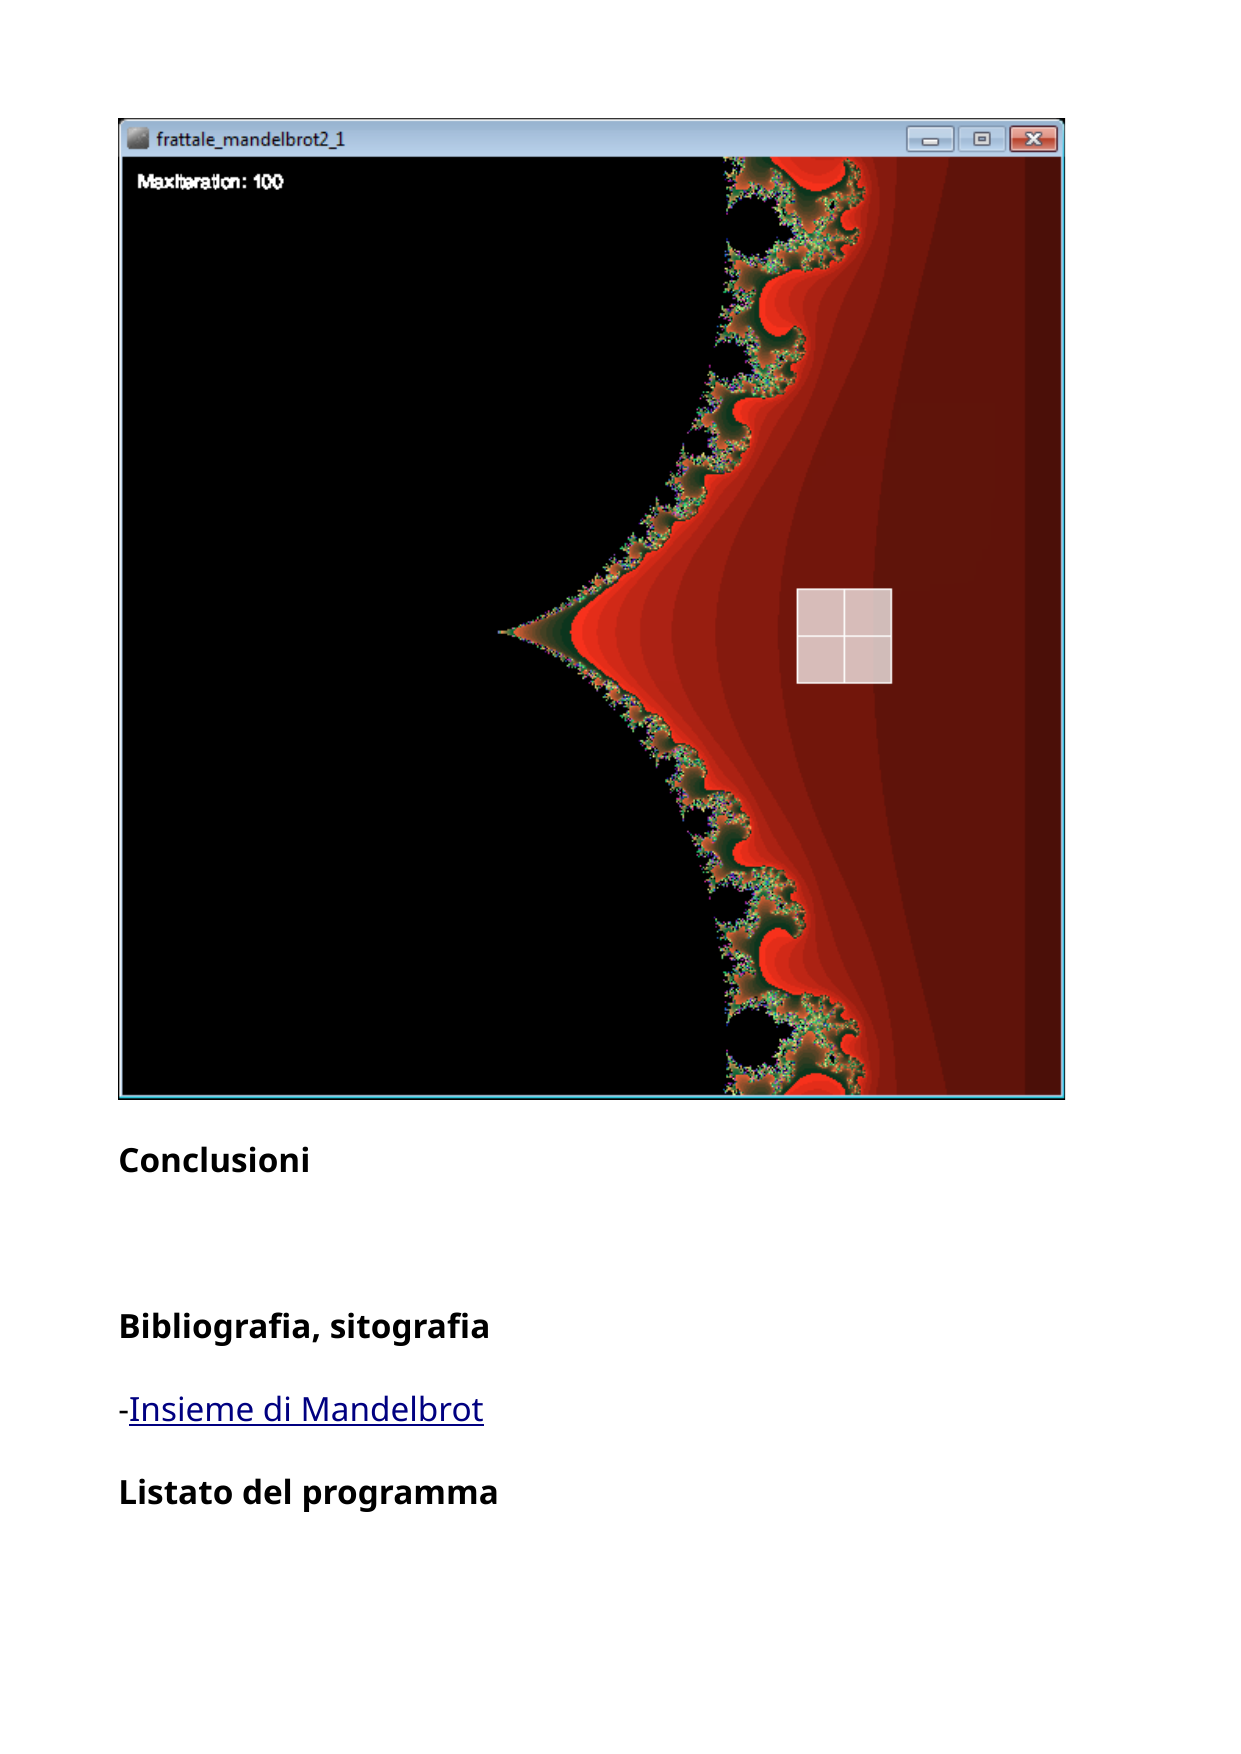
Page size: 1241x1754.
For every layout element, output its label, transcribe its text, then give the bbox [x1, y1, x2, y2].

picture [118, 118, 1065, 1100]
subtitle Listato del programma [118, 1468, 1122, 1514]
subtitle Conclusioni [118, 1137, 1122, 1182]
subtitle Bibliografia, sitografia [118, 1303, 1122, 1348]
text -Insieme di Mandelbrot [118, 1386, 1122, 1431]
